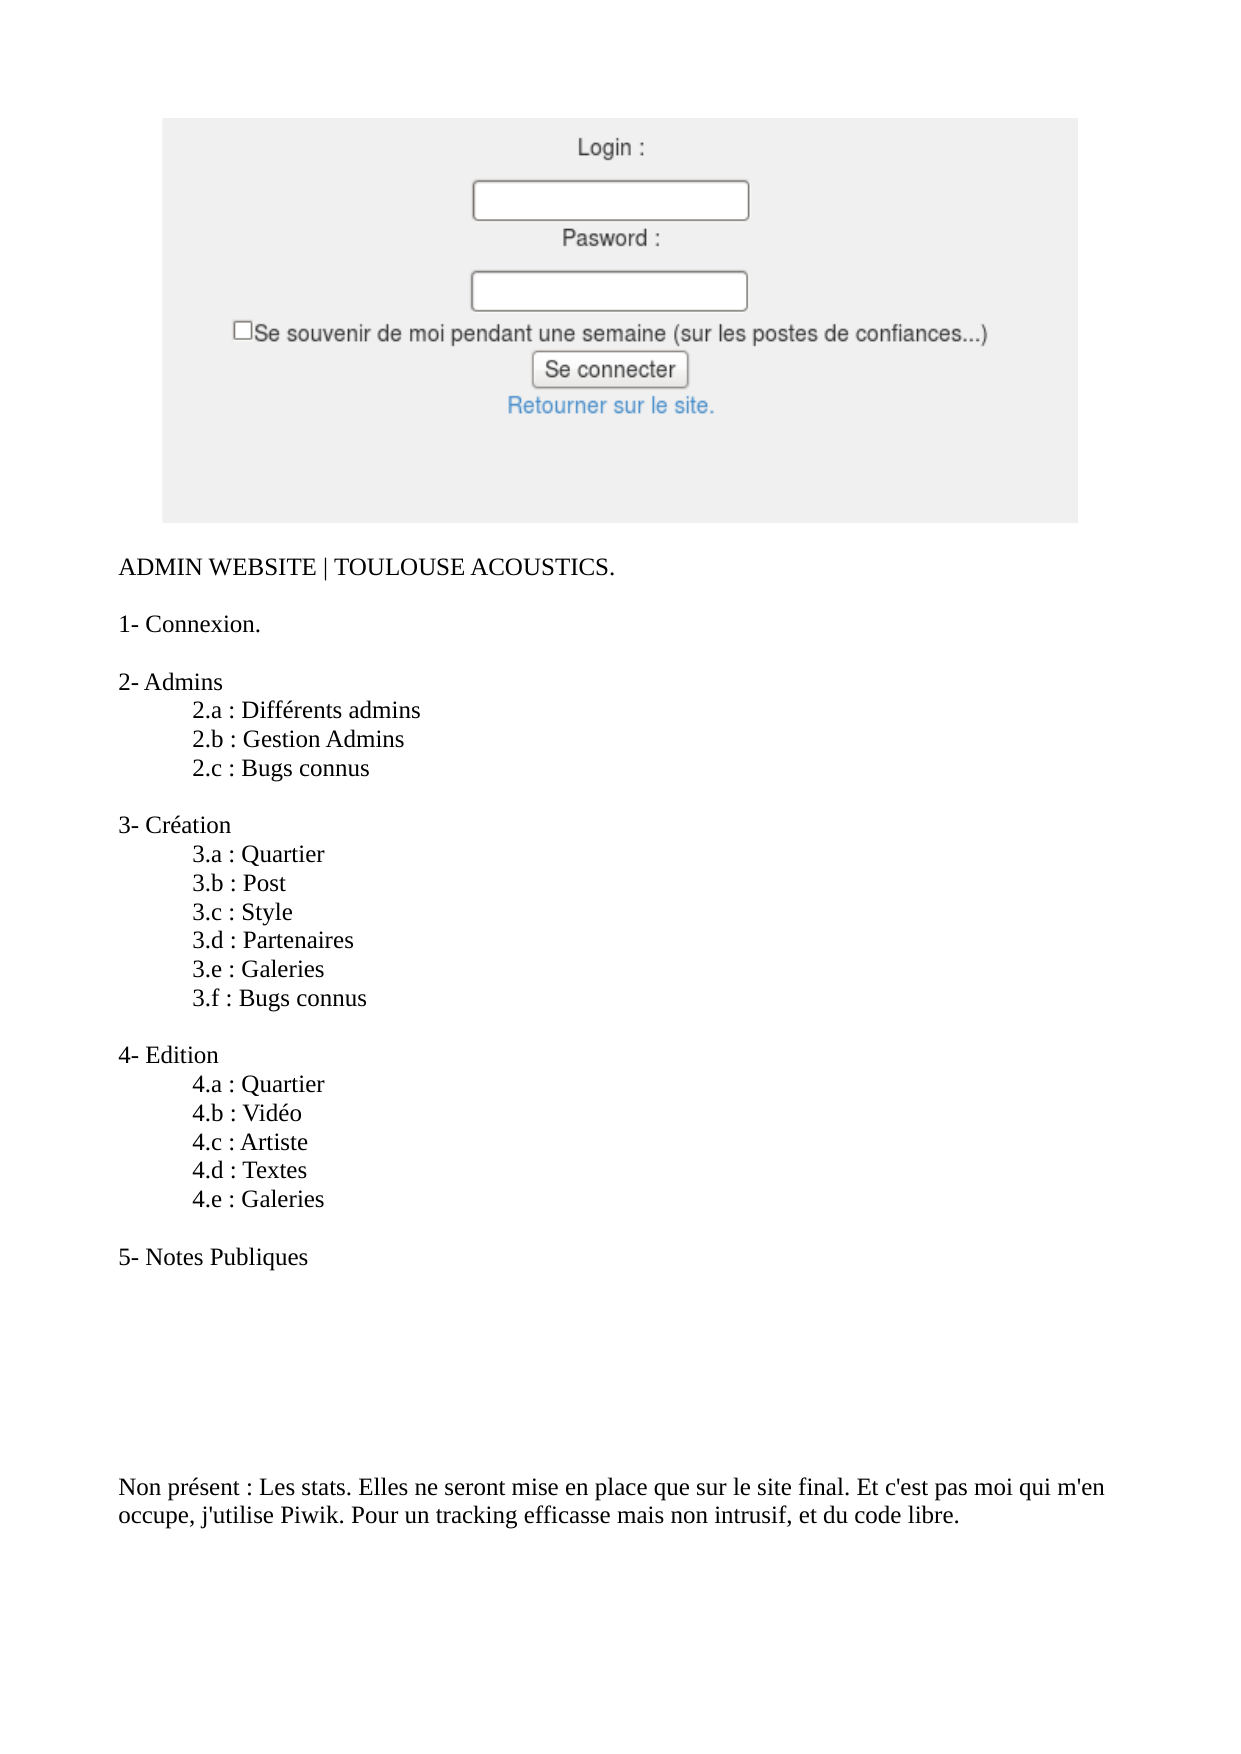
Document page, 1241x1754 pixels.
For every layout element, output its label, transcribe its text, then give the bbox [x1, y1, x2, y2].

text 4.a : Quartier [118, 1069, 1122, 1098]
text 3.c : Style [118, 897, 1122, 925]
picture [162, 118, 1078, 523]
text 3.b : Post [118, 868, 1122, 897]
text 3.a : Quartier [118, 839, 1122, 868]
text 2.a : Différents admins [118, 695, 1122, 724]
text Non présent : Les stats. Elles ne seront mise en place que sur le site final. Et c'est pas moi qui m'en occupe, j'utilise Piwik. Pour un tracking efficasse mais non intrusif, et du code libre. [118, 1472, 1122, 1529]
text 2.c : Bugs connus [118, 753, 1122, 782]
text 3- Création [118, 810, 1122, 839]
text 5- Notes Publiques [118, 1242, 1122, 1270]
text 4.c : Artiste [118, 1127, 1122, 1155]
text 2- Admins [118, 667, 1122, 695]
text 3.d : Partenaires [118, 925, 1122, 954]
text 4.d : Textes [118, 1155, 1122, 1184]
text 4.b : Vidéo [118, 1098, 1122, 1127]
text 1- Connexion. [118, 609, 1122, 638]
text 2.b : Gestion Admins [118, 724, 1122, 753]
text 4- Edition [118, 1040, 1122, 1069]
text 4.e : Galeries [118, 1184, 1122, 1213]
text 3.f : Bugs connus [118, 983, 1122, 1012]
text 3.e : Galeries [118, 954, 1122, 983]
text ADMIN WEBSITE | TOULOUSE ACOUSTICS. [118, 552, 1122, 580]
